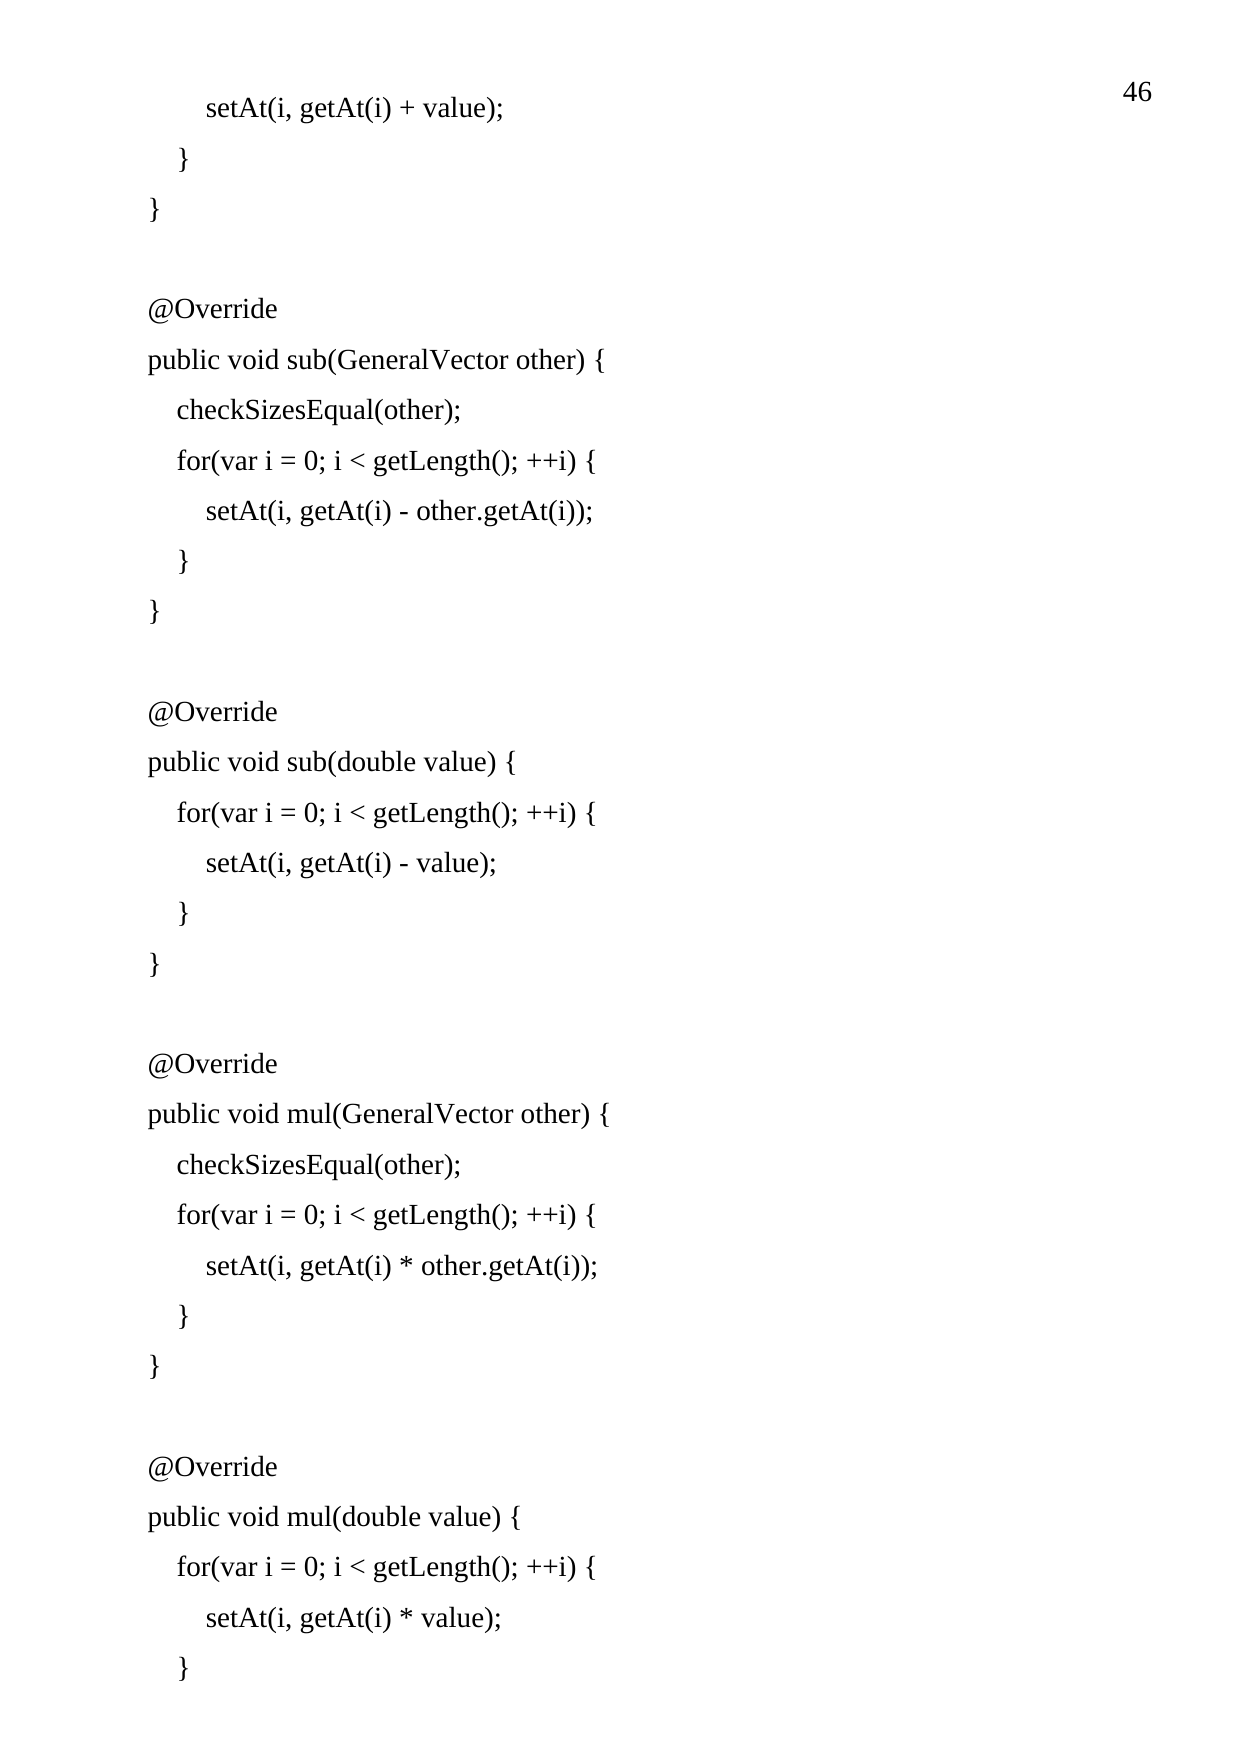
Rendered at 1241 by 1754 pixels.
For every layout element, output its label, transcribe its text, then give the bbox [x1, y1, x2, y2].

text for(var i = 0; i < getLength(); ++i) { [118, 443, 1122, 476]
text @Override [118, 1046, 1122, 1080]
text public void mul(GeneralVector other) { [118, 1097, 1122, 1130]
text setAt(i, getAt(i) - other.getAt(i)); [118, 493, 1122, 526]
text } [118, 593, 1122, 627]
text } [118, 946, 1122, 979]
text for(var i = 0; i < getLength(); ++i) { [118, 1197, 1122, 1231]
text public void sub(GeneralVector other) { [118, 342, 1122, 376]
text checkSizesEqual(other); [118, 392, 1122, 426]
text } [118, 141, 1122, 174]
text } [118, 1348, 1122, 1382]
text public void mul(double value) { [118, 1499, 1122, 1533]
text setAt(i, getAt(i) - value); [118, 845, 1122, 879]
text setAt(i, getAt(i) * value); [118, 1600, 1122, 1633]
text } [118, 1298, 1122, 1331]
text } [118, 895, 1122, 929]
text @Override [118, 292, 1122, 325]
text @Override [118, 694, 1122, 728]
text for(var i = 0; i < getLength(); ++i) { [118, 795, 1122, 828]
text } [118, 1650, 1122, 1684]
text setAt(i, getAt(i) * other.getAt(i)); [118, 1248, 1122, 1281]
text public void sub(double value) { [118, 744, 1122, 778]
text for(var i = 0; i < getLength(); ++i) { [118, 1549, 1122, 1583]
text } [118, 191, 1122, 224]
text } [118, 543, 1122, 577]
text checkSizesEqual(other); [118, 1147, 1122, 1181]
text @Override [118, 1449, 1122, 1482]
text setAt(i, getAt(i) + value); [118, 90, 1122, 124]
